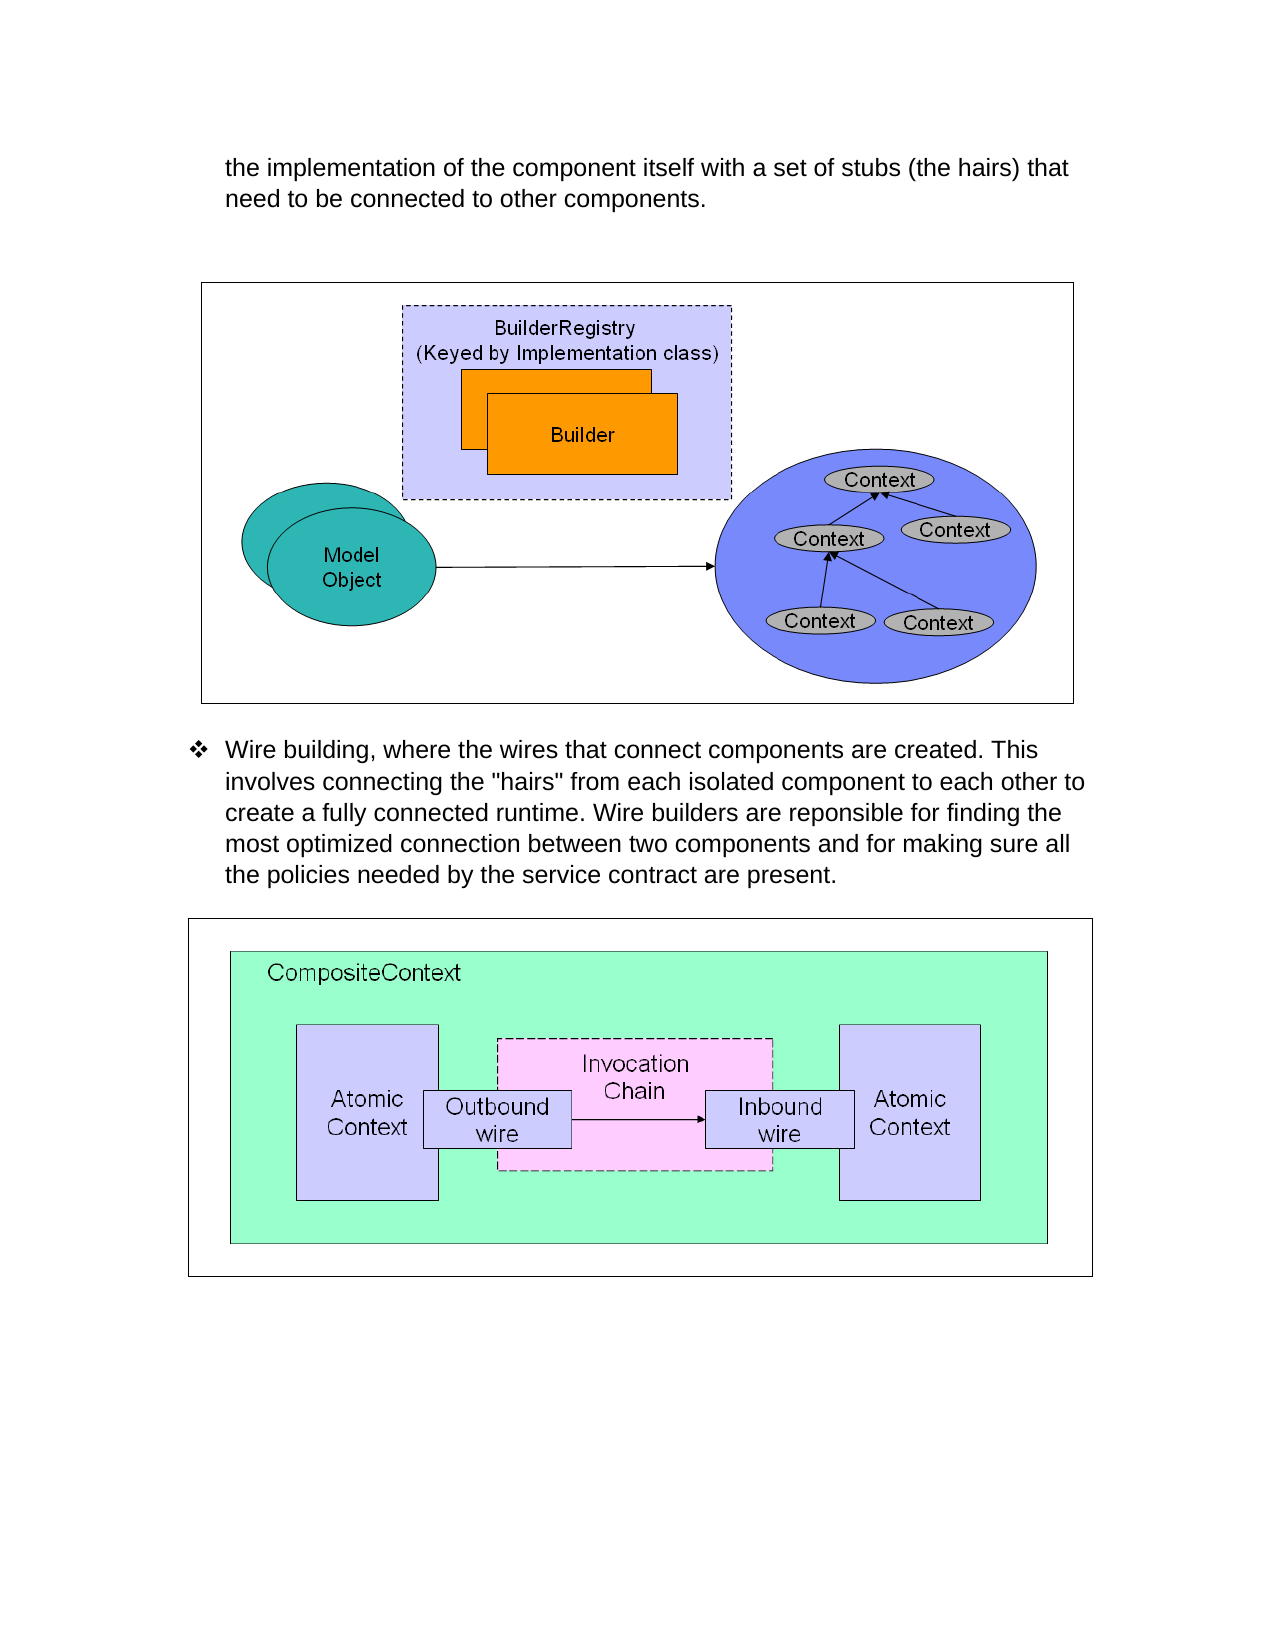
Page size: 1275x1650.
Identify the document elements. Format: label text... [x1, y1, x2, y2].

picture [217, 291, 1058, 695]
list the implementation of the component itself with a set of stubs (the hairs) that need to be connected to other components. [187, 150, 1087, 212]
list Wire building, where the wires that connect components are created. This involves connecting the "hairs" from each isolated component to each other to create a fully connected runtime. Wire builders are reponsible for finding the most optimized connection between two components and for making sure all the policies needed by the service contract are present. [187, 733, 1087, 889]
